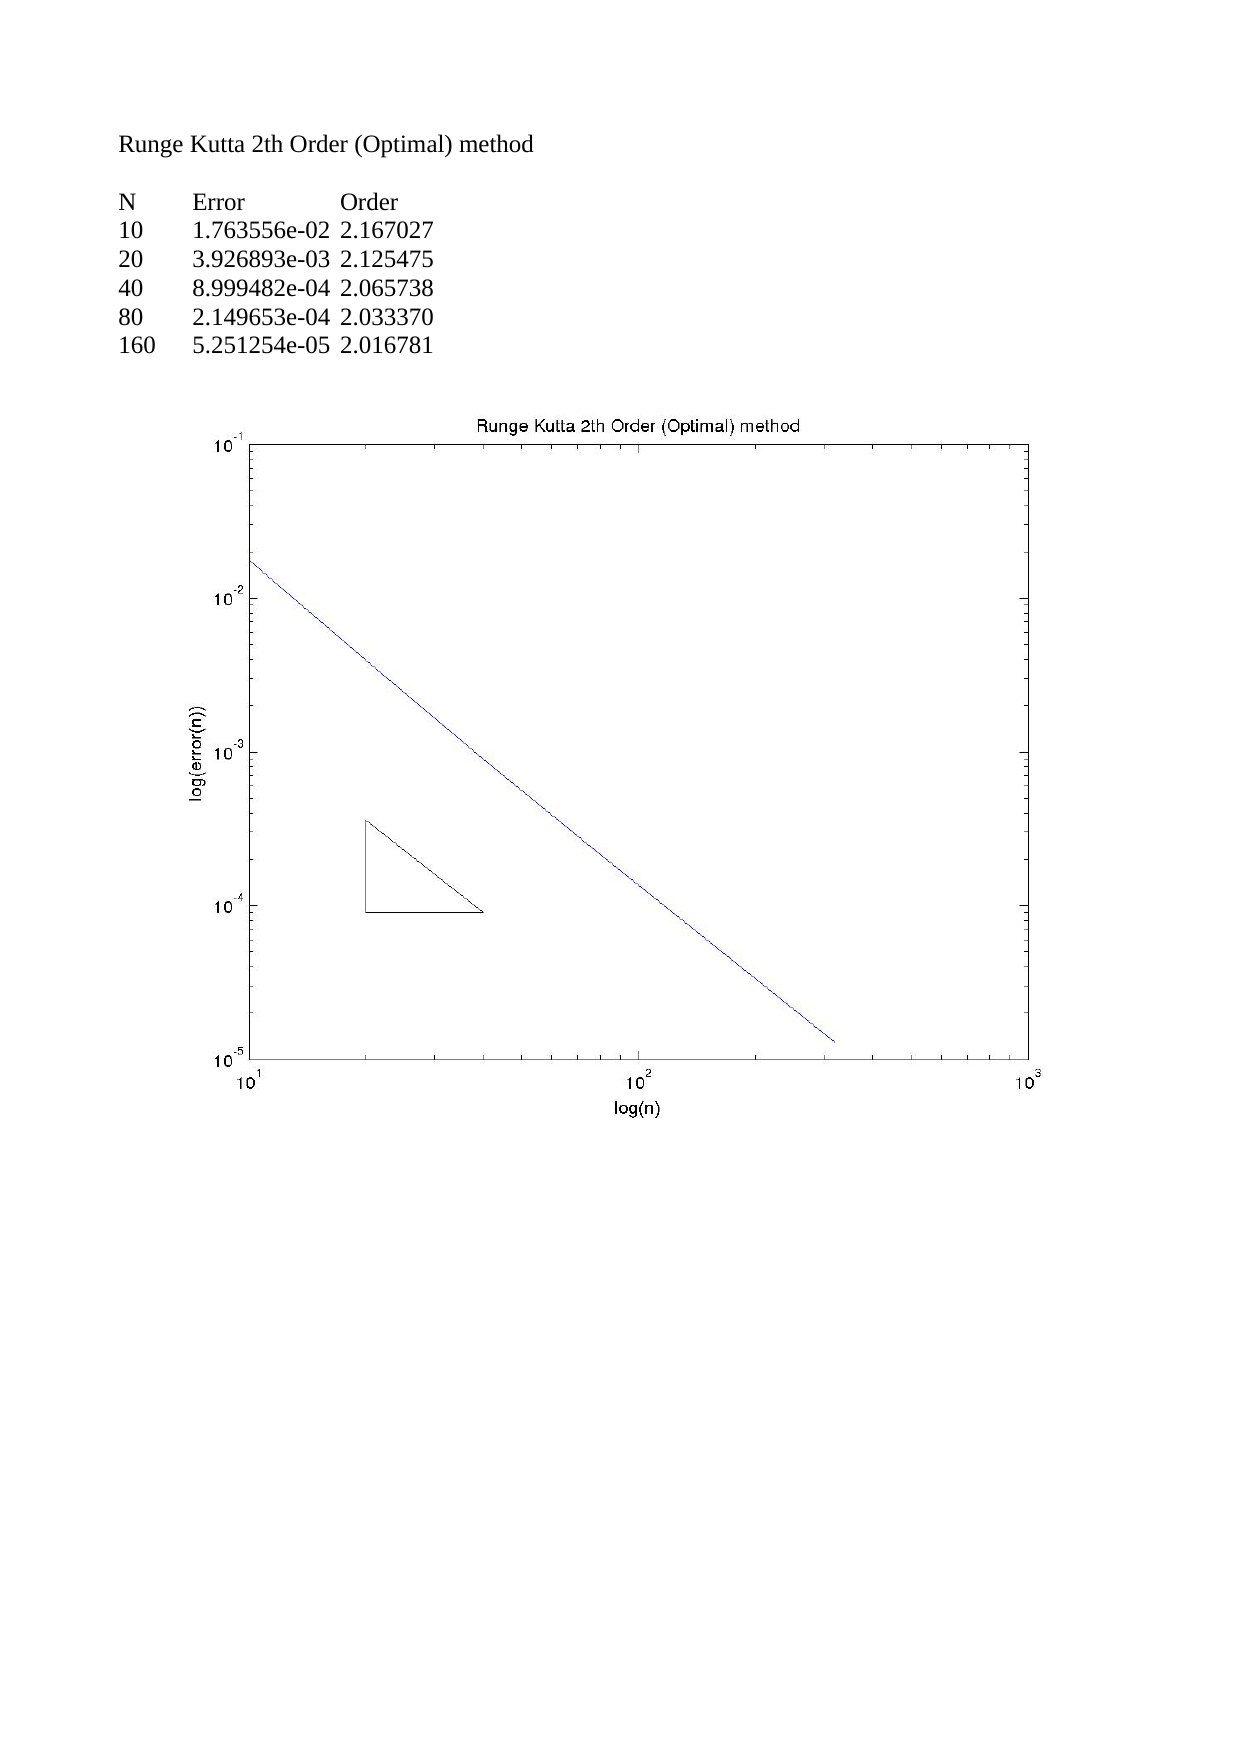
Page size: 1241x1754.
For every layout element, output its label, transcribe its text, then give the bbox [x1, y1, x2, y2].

text 40 8.999482e-04 2.065738 [118, 273, 1122, 302]
text Runge Kutta 2th Order (Optimal) method [118, 129, 1122, 158]
text 160 5.251254e-05 2.016781 [118, 330, 1122, 359]
text 80 2.149653e-04 2.033370 [118, 302, 1122, 330]
picture [118, 387, 1123, 1142]
text 10 1.763556e-02 2.167027 [118, 215, 1122, 244]
text 20 3.926893e-03 2.125475 [118, 244, 1122, 273]
text N Error Order [118, 187, 1122, 215]
